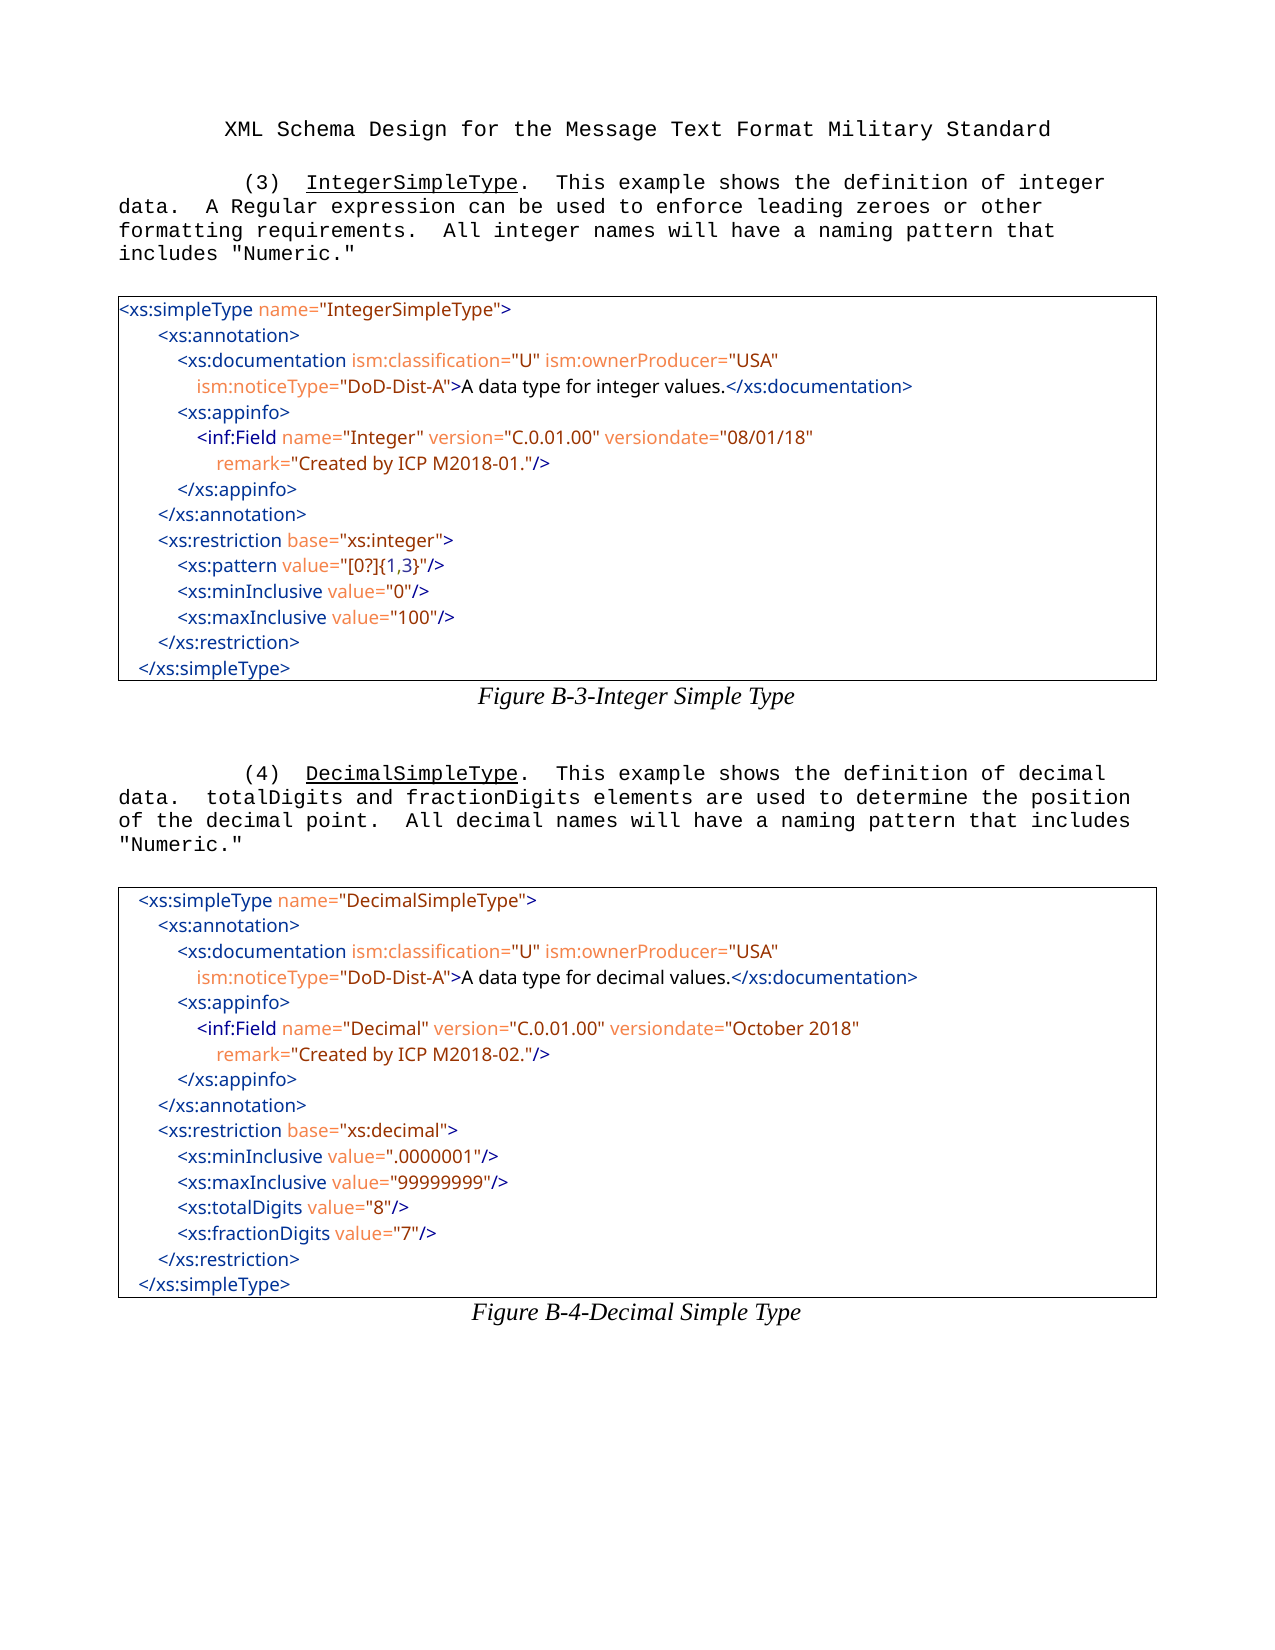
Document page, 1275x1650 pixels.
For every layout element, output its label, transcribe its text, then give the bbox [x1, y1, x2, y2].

text Figure B-4-Decimal Simple Type [119, 1298, 1156, 1326]
text (4) DecimalSimpleType. This example shows the definition of decimal data. totalDigits and fractionDigits elements are used to determine the position of the decimal point. All decimal names will have a naming pattern that includes "Numeric." [118, 763, 1157, 858]
text Figure B-3-Integer Simple Type [119, 681, 1156, 710]
text Figure B-4-Decimal Simple Type [119, 899, 1156, 1297]
text Figure B-3-Integer Simple Type [119, 309, 1156, 680]
text (3) IntegerSimpleType. This example shows the definition of integer data. A Regular expression can be used to enforce leading zeroes or other formatting requirements. All integer names will have a naming pattern that includes "Numeric." [118, 172, 1157, 267]
